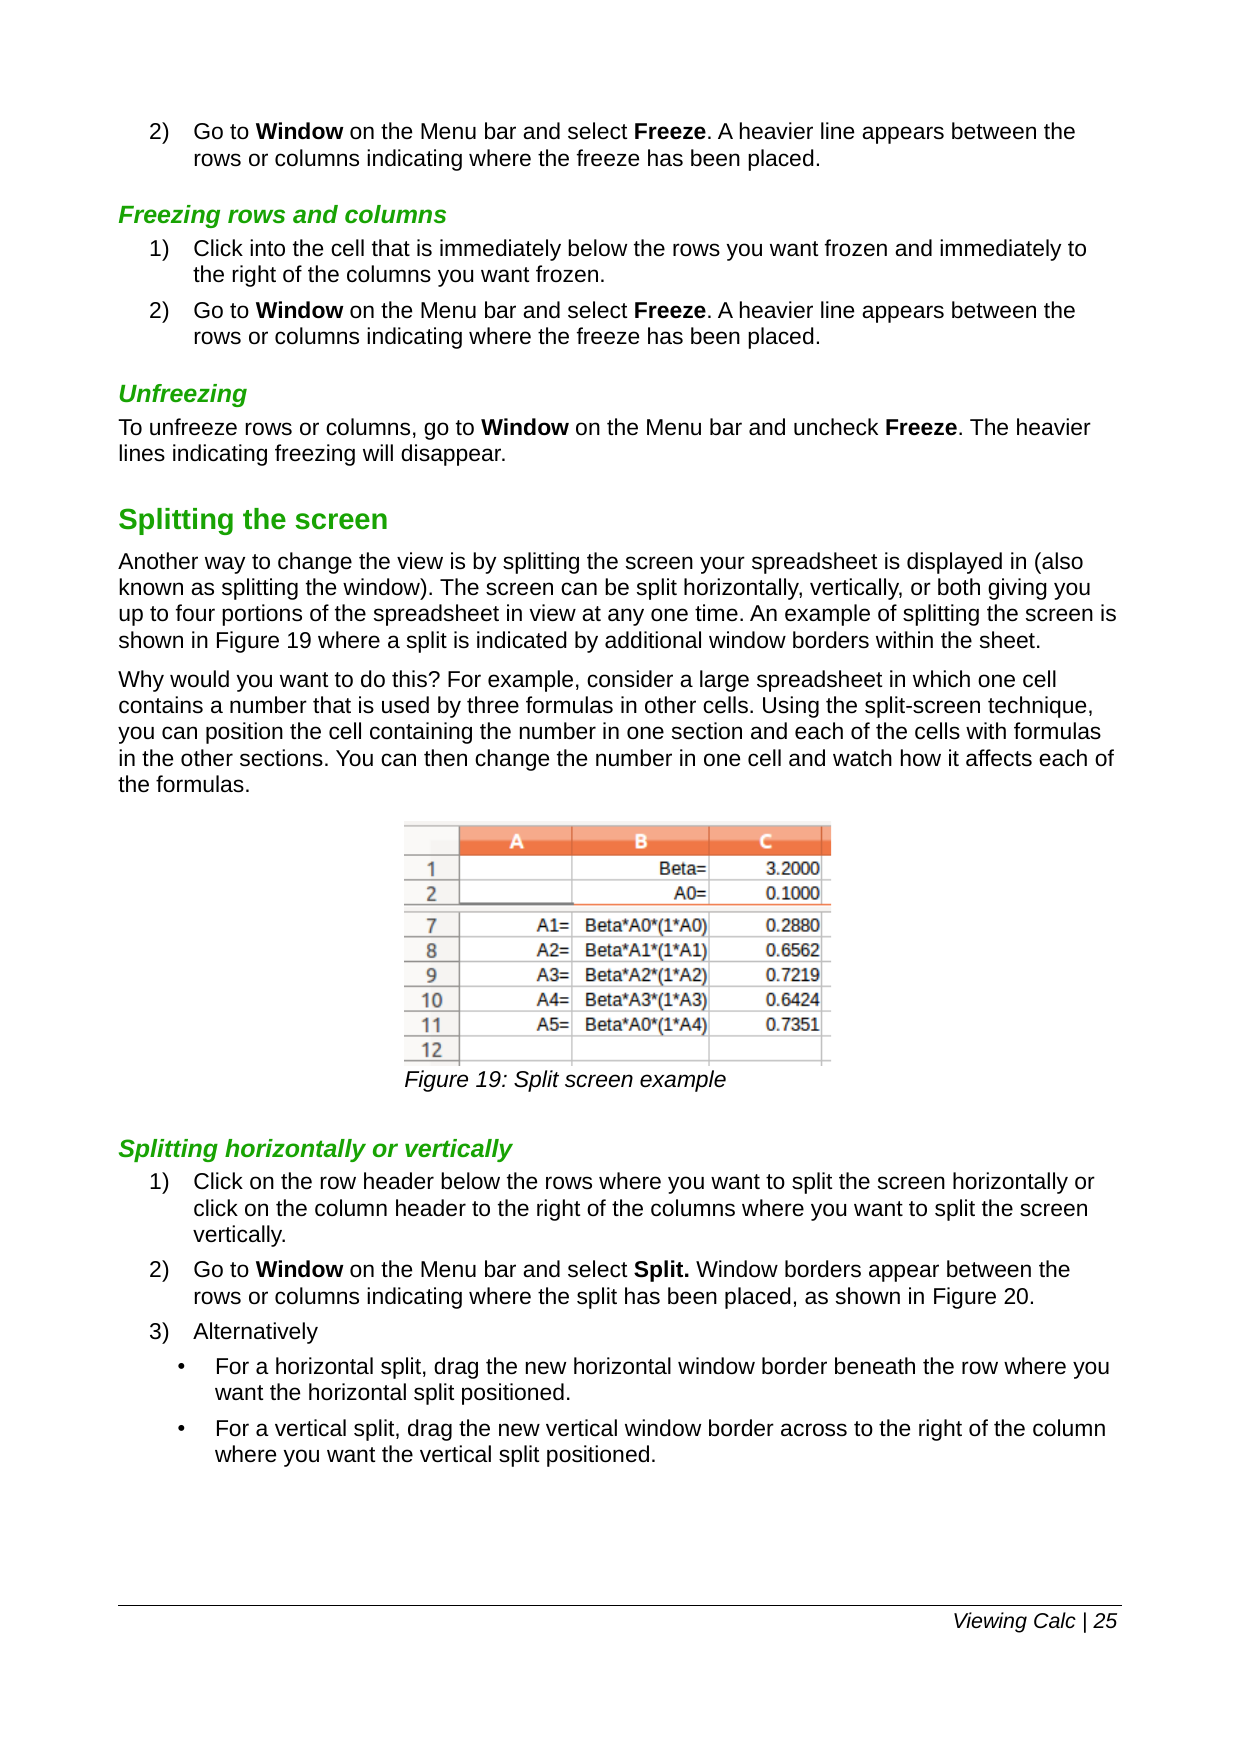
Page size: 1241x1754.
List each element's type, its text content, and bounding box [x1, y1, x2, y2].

subtitle Splitting horizontally or vertically [118, 1134, 1122, 1162]
list For a vertical split, drag the new vertical window border across to the right of the column where you want the vertical split positioned. [177, 1414, 1122, 1467]
list Alternatively [169, 1318, 1122, 1344]
text Why would you want to do this? For example, consider a large spreadsheet in which one cell contains a number that is used by three formulas in other cells. Using the split-screen technique, you can position the cell containing the number in one section and each of the cells with formulas in the other sections. You can then change the number in one cell and watch how it affects each of the formulas. [118, 666, 1122, 797]
list Click into the cell that is immediately below the rows you want frozen and immediately to the right of the columns you want frozen. [169, 235, 1122, 288]
list Go to Window on the Menu bar and select Freeze. A heavier line appears between the rows or columns indicating where the freeze has been placed. [169, 118, 1122, 171]
list For a horizontal split, drag the new horizontal window border beneath the row where you want the horizontal split positioned. [177, 1353, 1122, 1406]
subtitle Splitting the screen [118, 502, 1122, 536]
list Click on the row header below the rows where you want to split the screen horizontally or click on the column header to the right of the columns where you want to split the screen vertically. [169, 1168, 1122, 1247]
list Go to Window on the Menu bar and select Split. Window borders appear between the rows or columns indicating where the split has been placed, as shown in Figure 20. [169, 1256, 1122, 1309]
text Another way to change the view is by splitting the screen your spreadsheet is displayed in (also known as splitting the window). The screen can be split horizontally, vertically, or both giving you up to four portions of the spreadsheet in view at any one time. An example of splitting the screen is shown in Figure 19 where a split is indicated by additional window borders within the sheet. [118, 548, 1122, 653]
text To unfreeze rows or columns, go to Window on the Menu bar and uncheck Freeze. The heavier lines indicating freezing will disappear. [118, 413, 1122, 466]
text Figure 19: Split screen example [404, 1066, 836, 1092]
subtitle Freezing rows and columns [118, 200, 1122, 229]
subtitle Unfreezing [118, 379, 1122, 407]
picture [404, 821, 832, 1066]
list Go to Window on the Menu bar and select Freeze. A heavier line appears between the rows or columns indicating where the freeze has been placed. [169, 297, 1122, 349]
